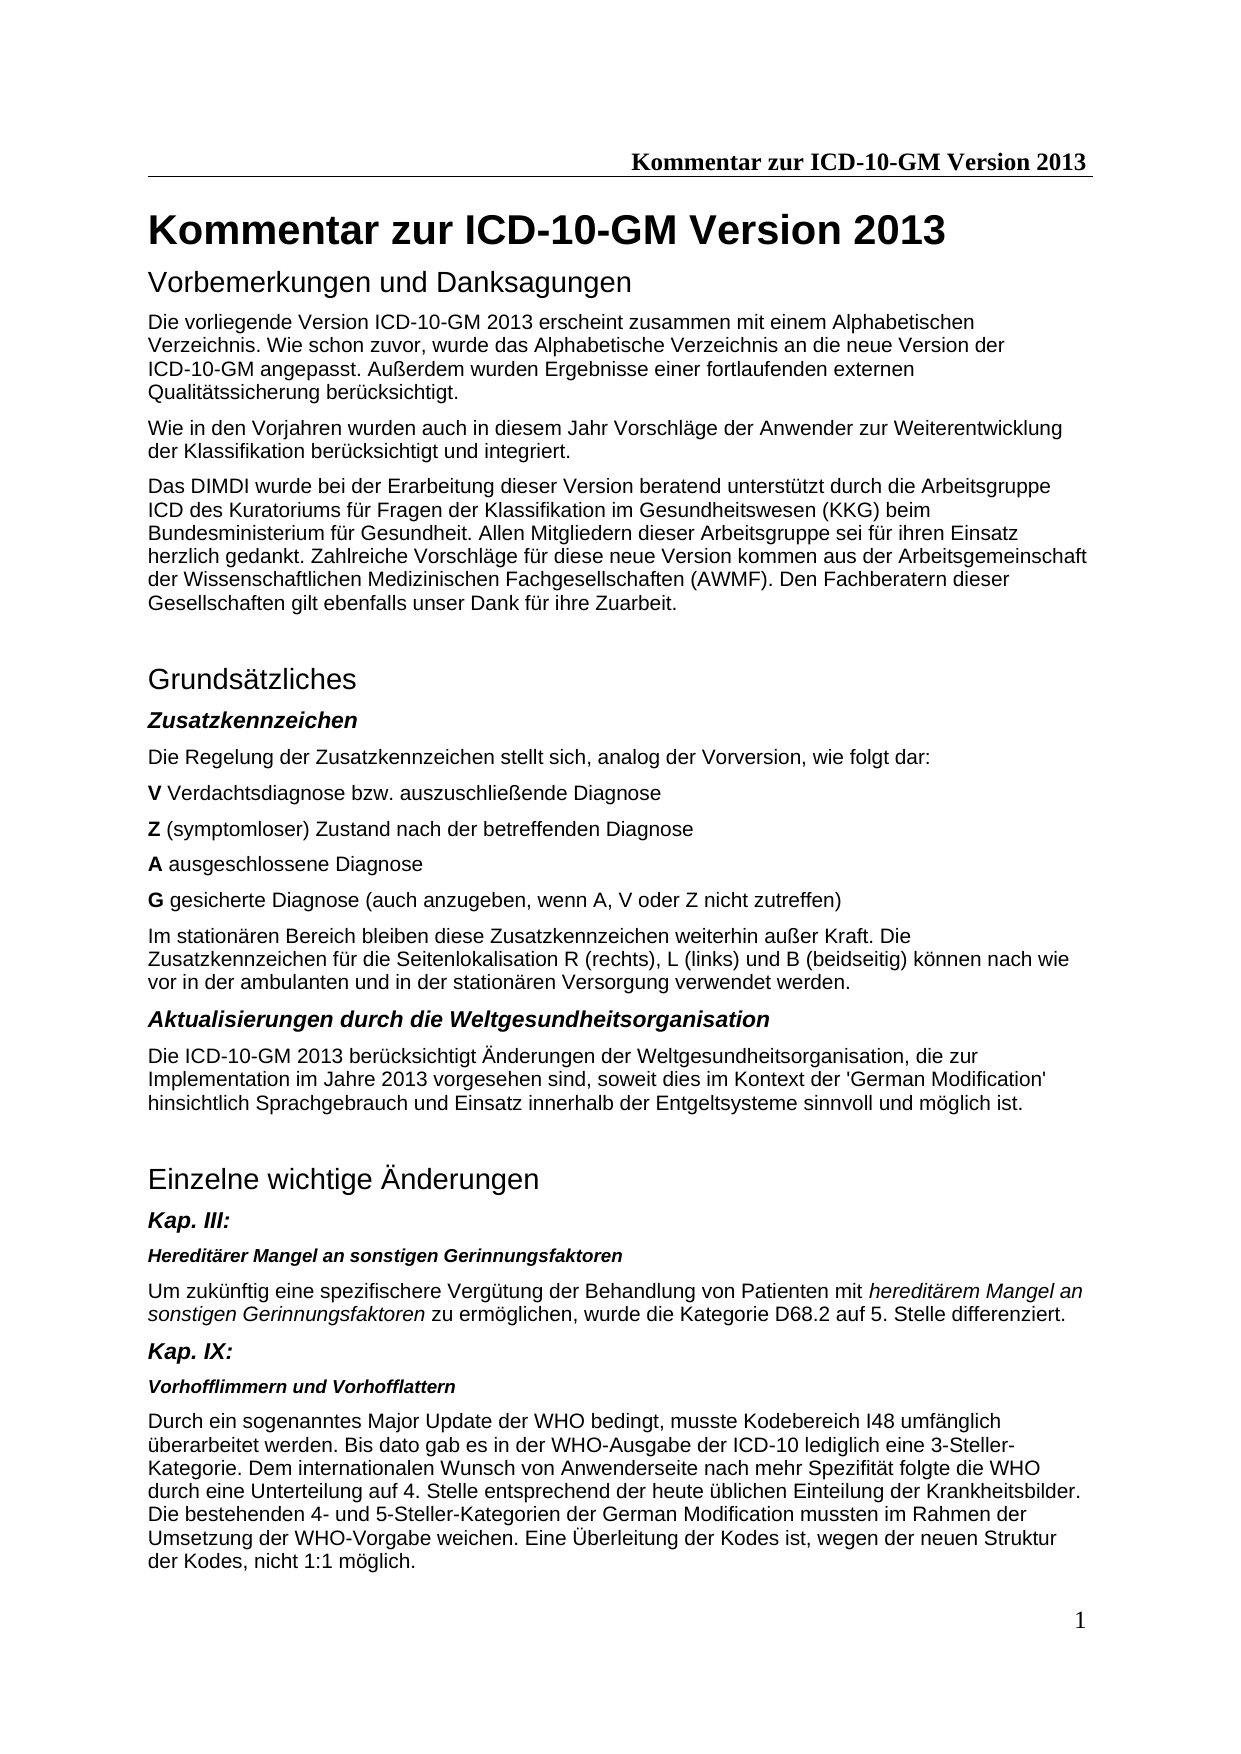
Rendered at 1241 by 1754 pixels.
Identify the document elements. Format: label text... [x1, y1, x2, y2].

text Die ICD-10-GM 2013 berücksichtigt Änderungen der Weltgesundheitsorganisation, die zur Implementation im Jahre 2013 vorgesehen sind, soweit dies im Kontext der 'German Modification' hinsichtlich Sprachgebrauch und Einsatz innerhalb der Entgeltsysteme sinnvoll und möglich ist. [148, 1045, 1093, 1114]
text Durch ein sogenanntes Major Update der WHO bedingt, musste Kodebereich I48 umfänglich überarbeitet werden. Bis dato gab es in der WHO-Ausgabe der ICD-10 lediglich eine 3-Steller-Kategorie. Dem internationalen Wunsch von Anwenderseite nach mehr Spezifität folgte die WHO durch eine Unterteilung auf 4. Stelle entsprechend der heute üblichen Einteilung der Krankheitsbilder. Die bestehenden 4- und 5-Steller-Kategorien der German Modification mussten im Rahmen der Umsetzung der WHO-Vorgabe weichen. Eine Überleitung der Kodes ist, wegen der neuen Struktur der Kodes, nicht 1:1 möglich. [148, 1410, 1093, 1572]
text Das DIMDI wurde bei der Erarbeitung dieser Version beratend unterstützt durch die Arbeitsgruppe ICD des Kuratoriums für Fragen der Klassifikation im Gesundheitswesen (KKG) beim Bundesministerium für Gesundheit. Allen Mitgliedern dieser Arbeitsgruppe sei für ihren Einsatz herzlich gedankt. Zahlreiche Vorschläge für diese neue Version kommen aus der Arbeitsgemeinschaft der Wissenschaftlichen Medizinischen Fachgesellschaften (AWMF). Den Fachberatern dieser Gesellschaften gilt ebenfalls unser Dank für ihre Zuarbeit. [148, 475, 1093, 614]
text V Verdachtsdiagnose bzw. auszuschließende Diagnose [148, 782, 1093, 805]
text Die Regelung der Zusatzkennzeichen stellt sich, analog der Vorversion, wie folgt dar: [148, 746, 1093, 769]
text Grundsätzliches [148, 663, 1093, 695]
text Z (symptomloser) Zustand nach der betreffenden Diagnose [148, 817, 1093, 841]
text Kap. IX: [148, 1338, 1093, 1364]
text Um zukünftig eine spezifischere Vergütung der Behandlung von Patienten mit hereditärem Mangel an sonstigen Gerinnungsfaktoren zu ermöglichen, wurde die Kategorie D68.2 auf 5. Stelle differenziert. [148, 1279, 1093, 1326]
text A ausgeschlossene Diagnose [148, 853, 1093, 876]
text Die vorliegende Version ICD-10-GM 2013 erscheint zusammen mit einem Alphabetischen Verzeichnis. Wie schon zuvor, wurde das Alphabetische Verzeichnis an die neue Version der ICD‑10‑GM angepasst. Außerdem wurden Ergebnisse einer fortlaufenden externen Qualitätssicherung berücksichtigt. [148, 311, 1093, 403]
text Zusatzkennzeichen [148, 708, 1093, 733]
subtitle Kommentar zur ICD-10-GM Version 2013 [148, 207, 1093, 253]
text Einzelne wichtige Änderungen [148, 1163, 1093, 1195]
text Im stationären Bereich bleiben diese Zusatzkennzeichen weiterhin außer Kraft. Die Zusatzkennzeichen für die Seitenlokalisation R (rechts), L (links) und B (beidseitig) können nach wie vor in der ambulanten und in der stationären Versorgung verwendet werden. [148, 924, 1093, 994]
text Vorhofflimmern und Vorhofflattern [148, 1376, 1093, 1397]
text Aktualisierungen durch die Weltgesundheitsorganisation [148, 1007, 1093, 1032]
text G gesicherte Diagnose (auch anzugeben, wenn A, V oder Z nicht zutreffen) [148, 889, 1093, 912]
text Kap. III: [148, 1208, 1093, 1233]
text Hereditärer Mangel an sonstigen Gerinnungsfaktoren [148, 1246, 1093, 1267]
text Wie in den Vorjahren wurden auch in diesem Jahr Vorschläge der Anwender zur Weiterentwicklung der Klassifikation berücksichtigt und integriert. [148, 416, 1093, 462]
text Vorbemerkungen und Danksagungen [148, 266, 1093, 298]
